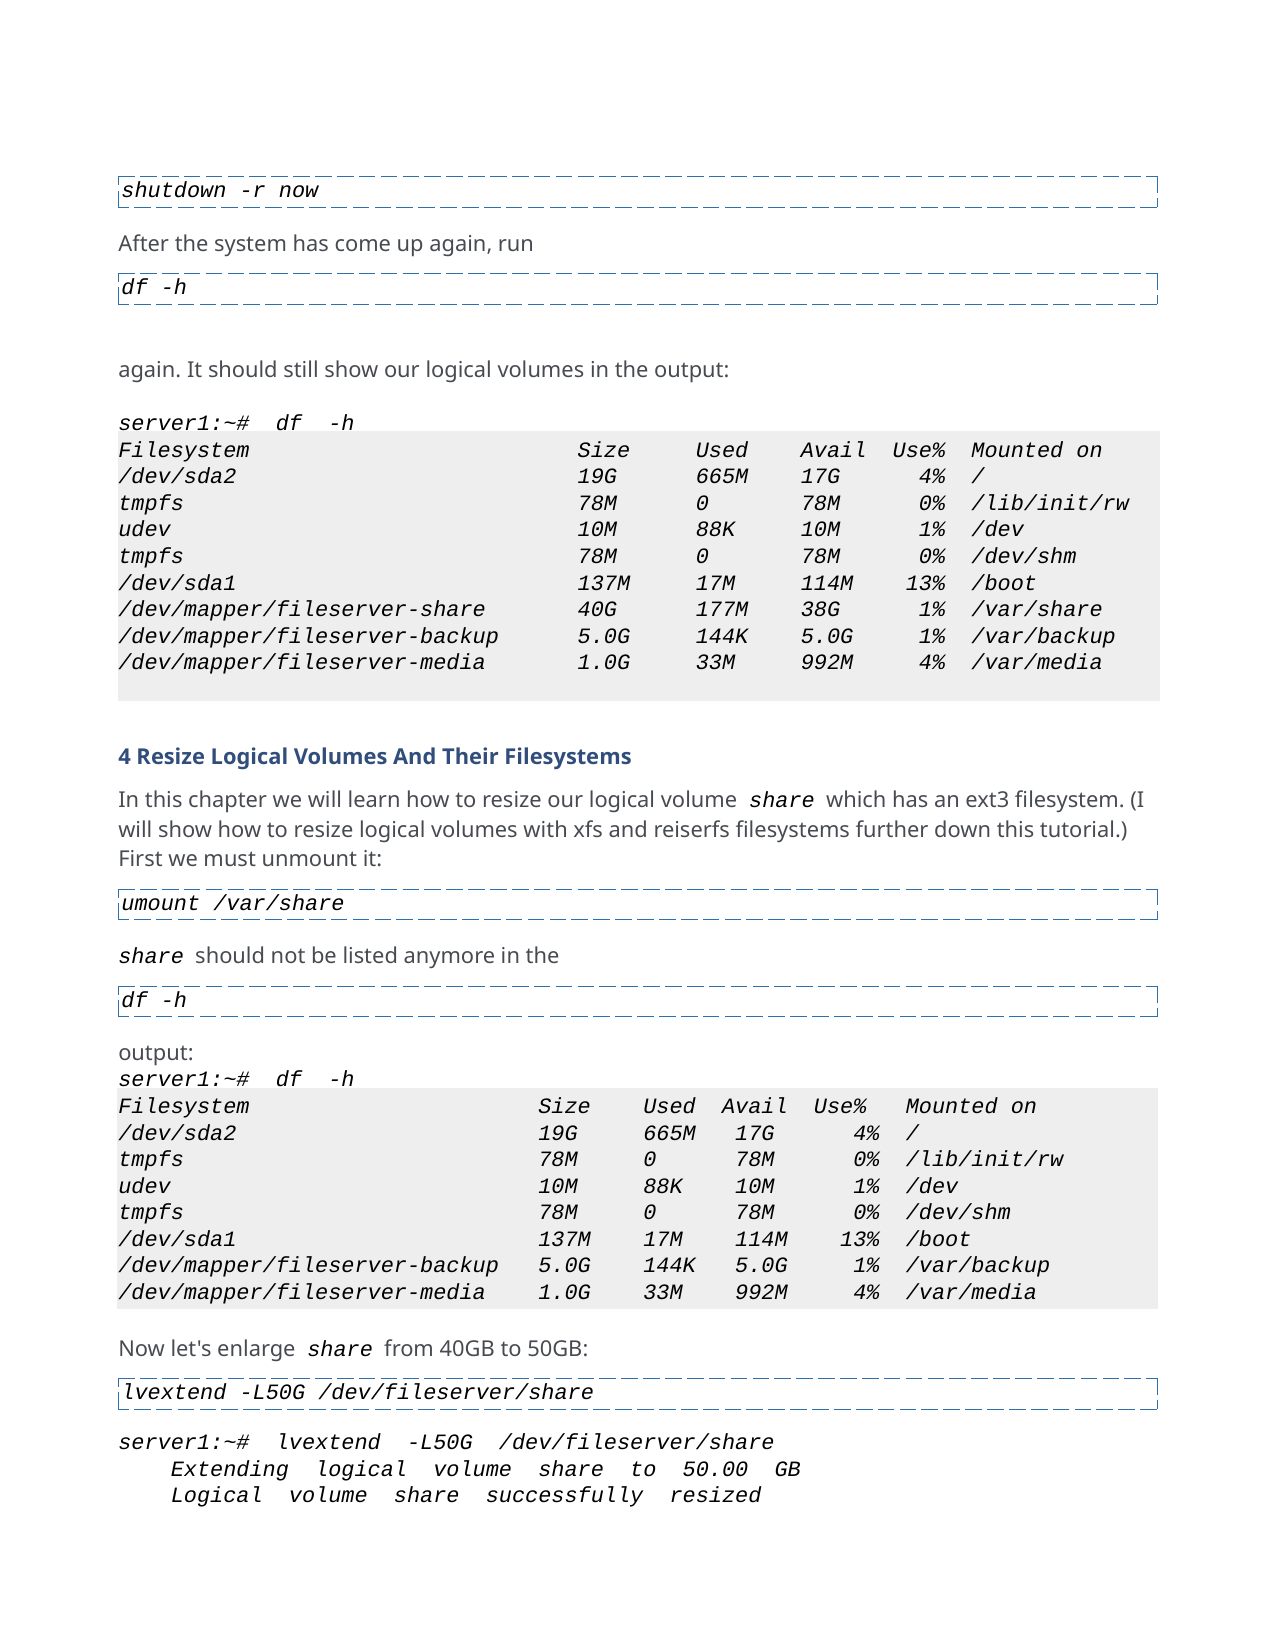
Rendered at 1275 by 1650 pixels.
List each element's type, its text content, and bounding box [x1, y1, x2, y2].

text again. It should still show our logical volumes in the output: [118, 354, 1157, 384]
text umount /var/share [118, 889, 1157, 919]
text shutdown -r now [118, 176, 1157, 207]
text output: [118, 1037, 1157, 1067]
text In this chapter we will learn how to resize our logical volume share which has an ext3 filesystem. (I will show how to resize logical volumes with xfs and reiserfs filesystems further down this tutorial.) [118, 783, 1157, 843]
text After the system has come up again, run [118, 228, 1157, 257]
text share should not be listed anymore in the [118, 940, 1157, 970]
text First we must unmount it: [118, 843, 1157, 873]
subtitle 4 Resize Logical Volumes And Their Filesystems [118, 741, 1157, 771]
text server1:~# lvextend -L50G /dev/fileserver/share Extending logical volume share to 50.00 GB Logical volume share successfully resized [118, 1429, 1157, 1509]
text Now let's enlarge share from 40GB to 50GB: [118, 1332, 1157, 1362]
text lvextend -L50G /dev/fileserver/share [118, 1378, 1157, 1409]
text server1:~# df -h Filesystem Size Used Avail Use% Mounted on /dev/sda2 19G 665M 17G 4% / tmpfs 78M 0 78M 0% /lib/init/rw udev 10M 88K 10M 1% /dev tmpfs 78M 0 78M 0% /dev/shm /dev/sda1 137M 17M 114M 13% /boot /dev/mapper/fileserver-backup 5.0G 144K 5.0G 1% /var/backup /dev/mapper/fileserver-media 1.0G 33M 992M 4% /var/media [118, 1067, 1157, 1087]
text df -h [118, 986, 1157, 1017]
text server1:~# df -h Filesystem Size Used Avail Use% Mounted on [118, 411, 1157, 430]
text df -h [118, 273, 1157, 304]
